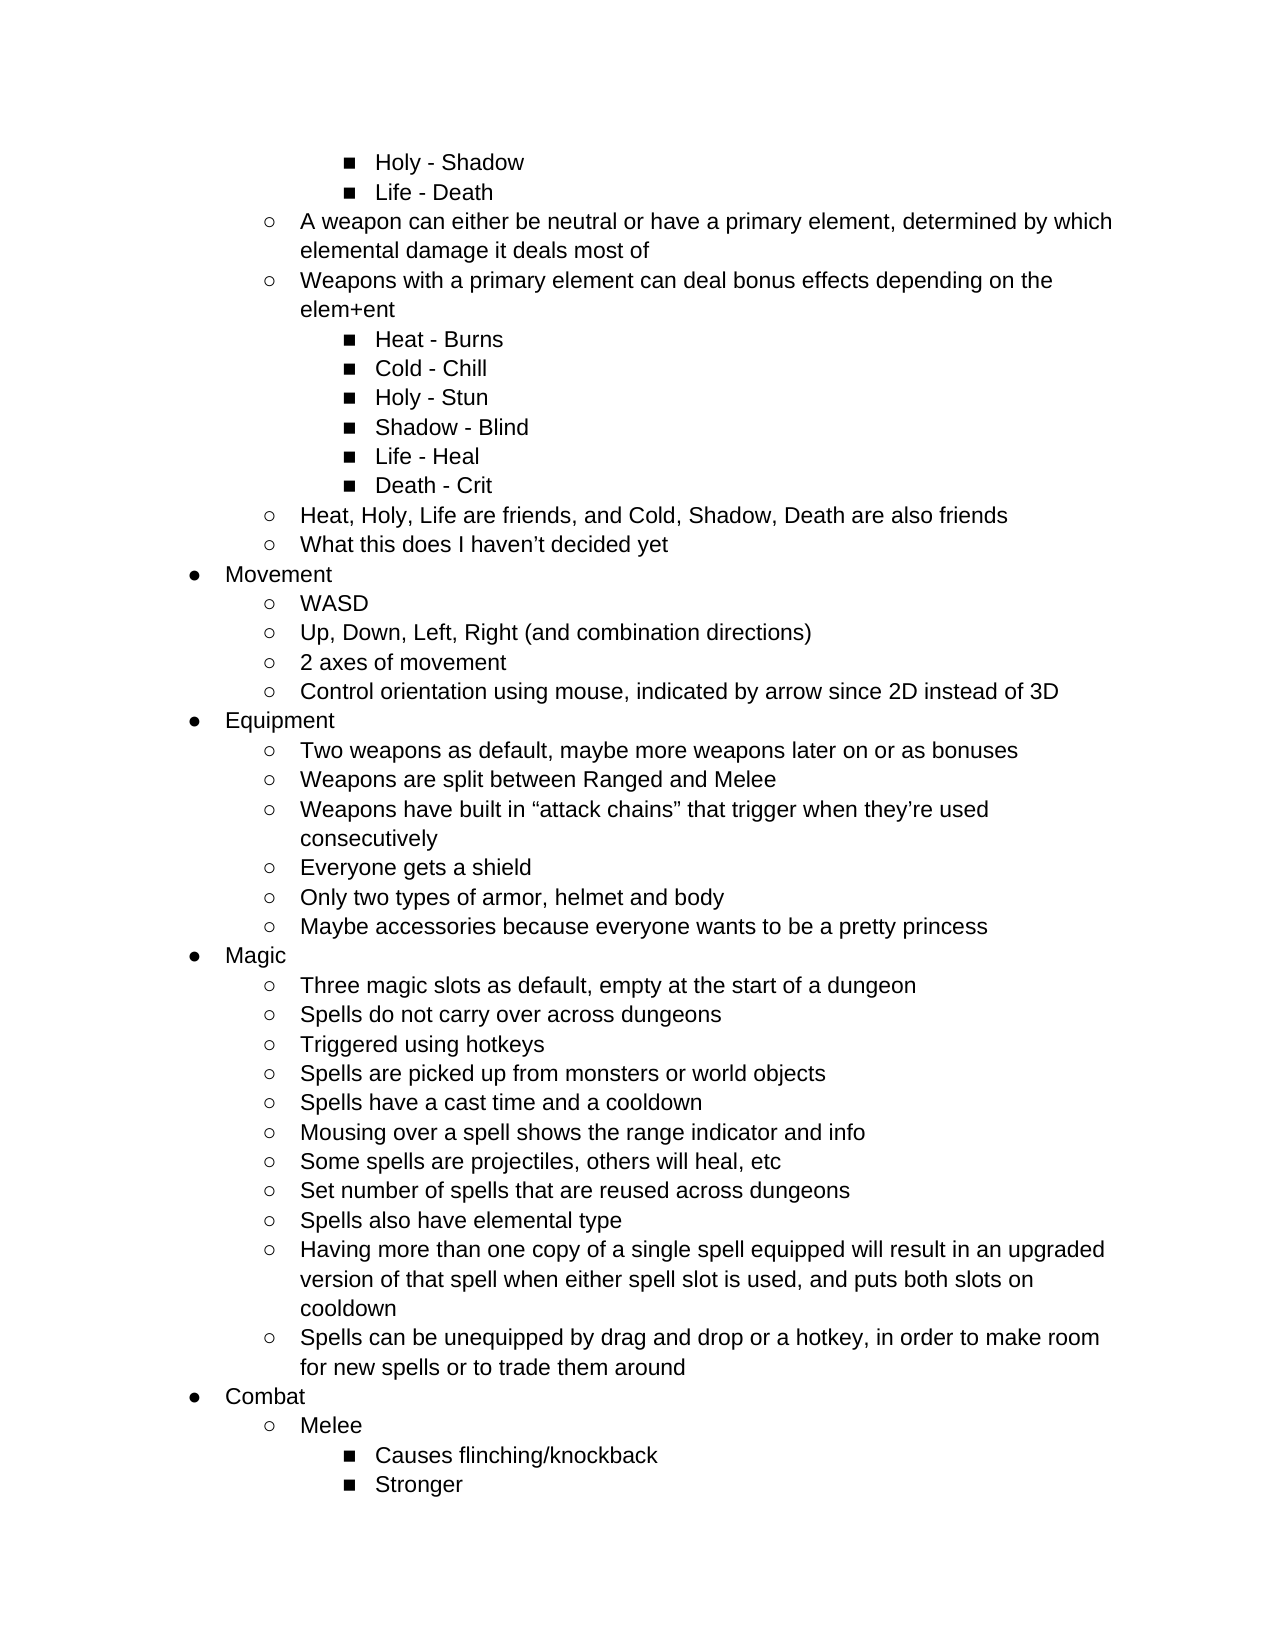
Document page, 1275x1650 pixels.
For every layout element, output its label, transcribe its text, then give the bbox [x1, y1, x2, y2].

list Weapons with a primary element can deal bonus effects depending on the elem+ent [262, 267, 1125, 322]
list Combat [187, 1384, 1125, 1409]
list Two weapons as default, maybe more weapons later on or as bonuses [262, 737, 1125, 763]
list WASD [262, 591, 1125, 616]
list Control orientation using mouse, indicated by arrow since 2D instead of 3D [262, 679, 1125, 704]
list Spells are picked up from monsters or world objects [262, 1061, 1125, 1086]
list Death - Crit [150, 473, 1125, 499]
list Shadow - Blind [150, 414, 1125, 440]
list 2 axes of movement [262, 649, 1125, 675]
list Heat, Holy, Life are friends, and Cold, Shadow, Death are also friends [262, 502, 1125, 528]
list Spells have a cast time and a cooldown [262, 1090, 1125, 1116]
list Maybe accessories because everyone wants to be a pretty princess [262, 914, 1125, 939]
list Stronger [150, 1472, 1125, 1497]
list Having more than one copy of a single spell equipped will result in an upgraded version of that spell when either spell slot is used, and puts both slots on cooldown [262, 1237, 1125, 1321]
list Movement [187, 561, 1125, 587]
list Spells also have elemental type [262, 1207, 1125, 1233]
list Only two types of armor, helmet and body [262, 884, 1125, 910]
list Spells can be unequipped by drag and drop or a hotkey, in order to make room for new spells or to trade them around [262, 1325, 1125, 1380]
list Heat - Burns [150, 326, 1125, 352]
list Weapons are split between Ranged and Melee [262, 767, 1125, 792]
list Causes flinching/knockback [150, 1442, 1125, 1468]
list Weapons have built in “attack chains” that trigger when they’re used consecutively [262, 796, 1125, 851]
list Mousing over a spell shows the range indicator and info [262, 1119, 1125, 1145]
list Up, Down, Left, Right (and combination directions) [262, 620, 1125, 646]
list What this does I haven’t decided yet [262, 532, 1125, 557]
list Three magic slots as default, empty at the start of a dungeon [262, 972, 1125, 998]
list Equipment [187, 708, 1125, 734]
list A weapon can either be neutral or have a primary element, determined by which elemental damage it deals most of [262, 209, 1125, 264]
list Cold - Chill [150, 356, 1125, 381]
list Melee [262, 1413, 1125, 1439]
list Everyone gets a shield [262, 855, 1125, 881]
list Some spells are projectiles, others will heal, etc [262, 1149, 1125, 1174]
list Spells do not carry over across dungeons [262, 1002, 1125, 1027]
list Life - Heal [150, 444, 1125, 469]
list Set number of spells that are reused across dungeons [262, 1178, 1125, 1204]
list Holy - Stun [150, 385, 1125, 411]
list Triggered using hotkeys [262, 1031, 1125, 1057]
list Life - Death [150, 179, 1125, 205]
list Magic [187, 943, 1125, 969]
list Holy - Shadow [150, 150, 1125, 176]
